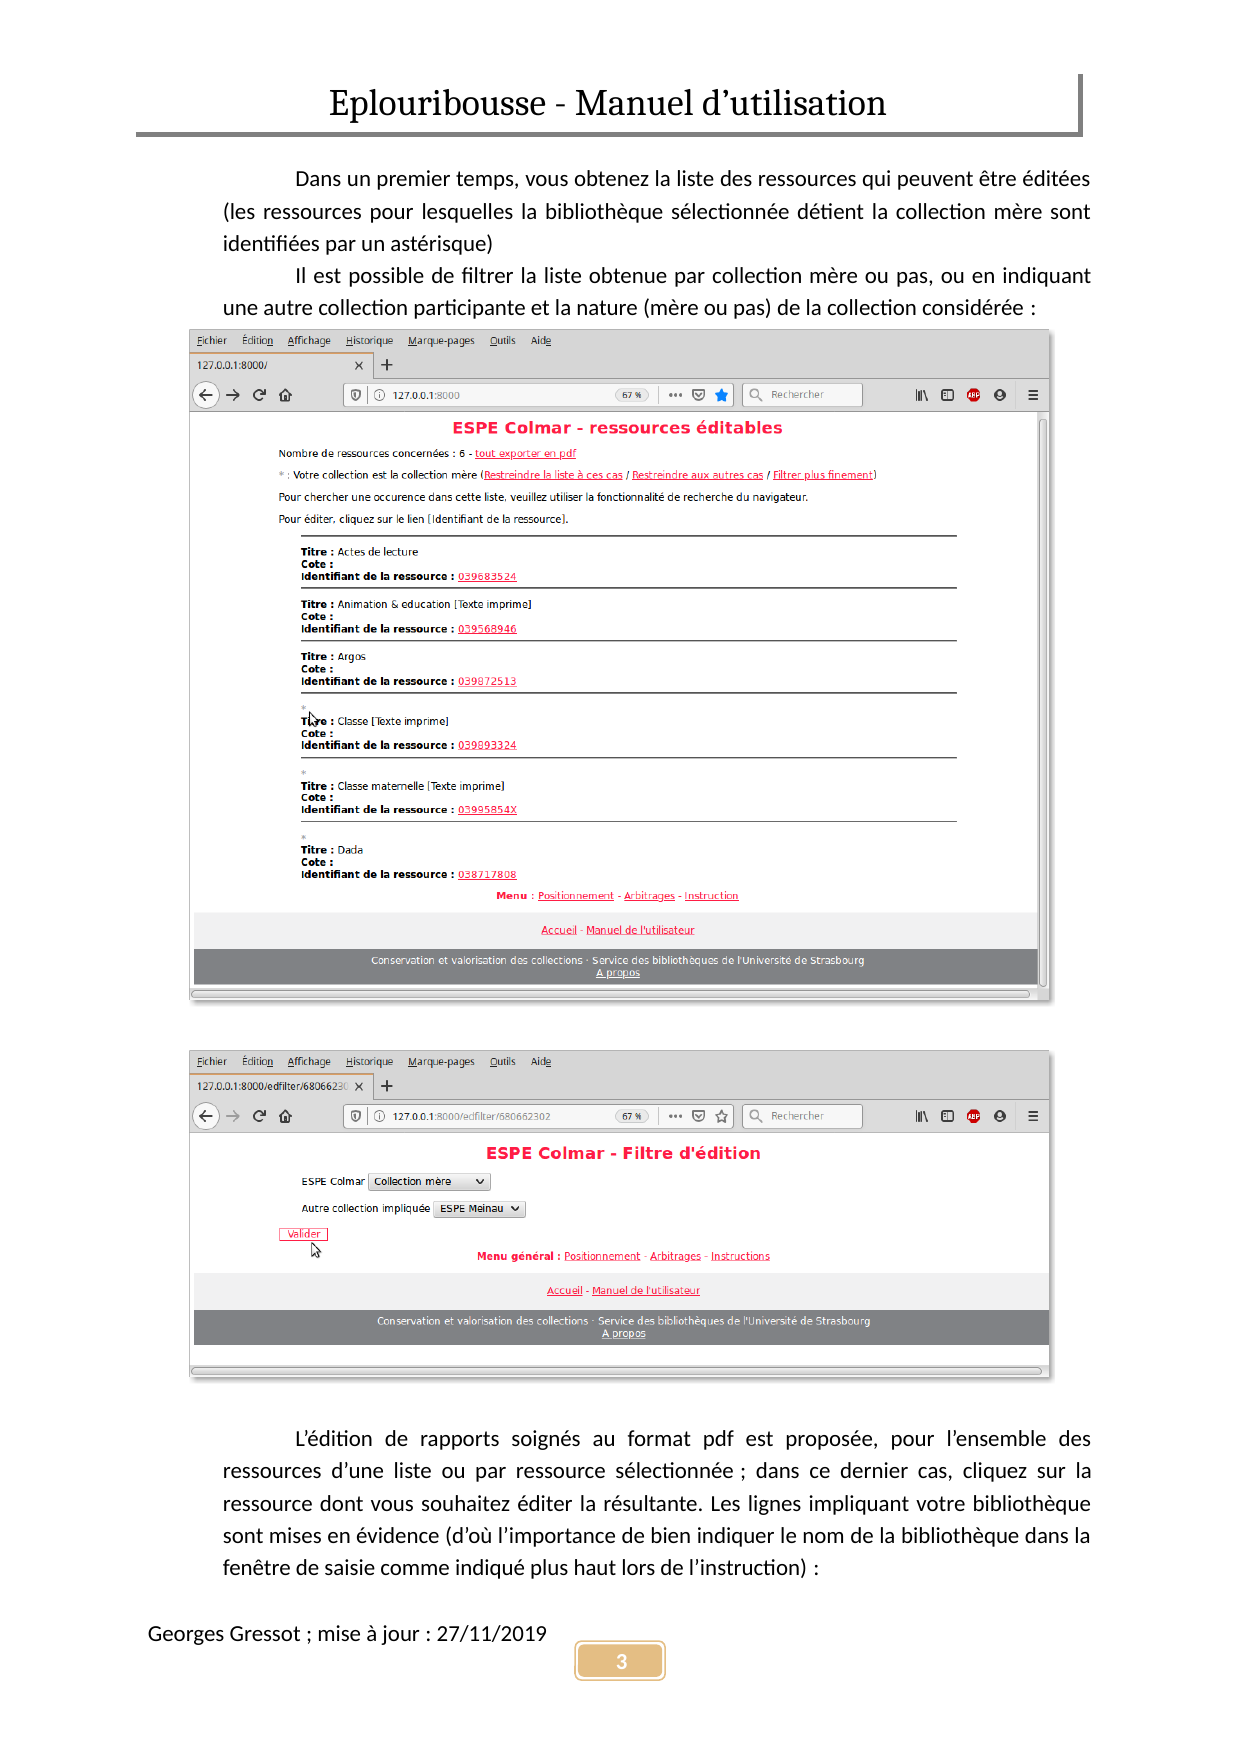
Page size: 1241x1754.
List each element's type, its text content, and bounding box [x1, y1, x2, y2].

list Il est possible de filtrer la liste obtenue par collection mère ou pas, ou en indiquant une autre collection participante et la nature (mère ou pas) de la collection considérée : [223, 261, 1093, 321]
list Dans un premier temps, vous obtenez la liste des ressources qui peuvent être éditées (les ressources pour lesquelles la bibliothèque sélectionnée détient la collection mère sont identifiées par un astérisque) [223, 164, 1093, 257]
picture [185, 325, 1055, 1007]
picture [185, 1047, 1055, 1384]
list L’édition de rapports soignés au format pdf est proposée, pour l’ensemble des ressources d’une liste ou par ressource sélectionnée ; dans ce dernier cas, cliquez sur la ressource dont vous souhaitez éditer la résultante. Les lignes impliquant votre bibliothèque sont mises en évidence (d’où l’importance de bien indiquer le nom de la bibliothèque dans la fenêtre de saisie comme indiqué plus haut lors de l’instruction) : [223, 1424, 1093, 1581]
